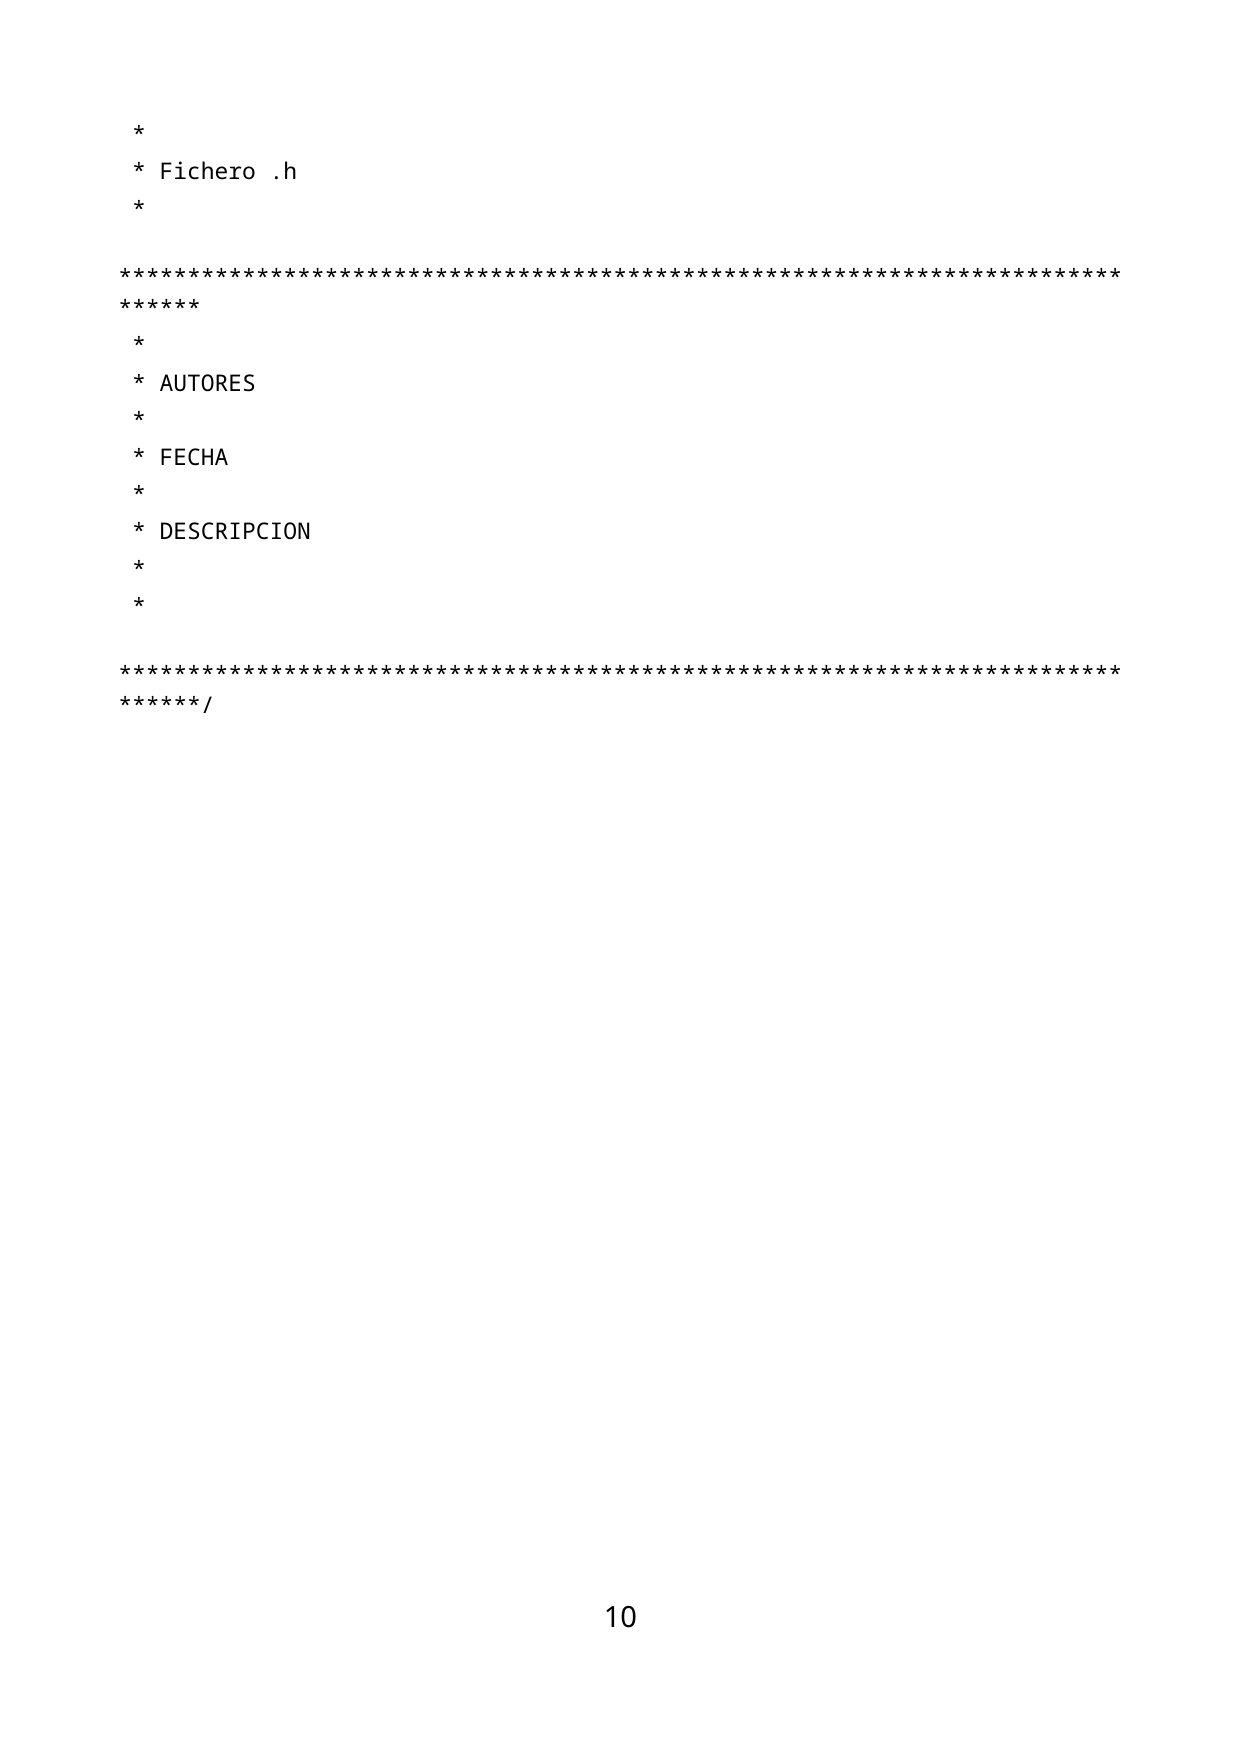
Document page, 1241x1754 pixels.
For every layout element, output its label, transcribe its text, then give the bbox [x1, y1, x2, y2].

text * [118, 590, 1122, 621]
text * [118, 552, 1122, 584]
text * AUTORES [118, 367, 1122, 398]
text * [118, 478, 1122, 509]
text * [118, 404, 1122, 435]
text * [118, 329, 1122, 361]
text ******************************************************************************* [118, 230, 1122, 323]
text * [118, 192, 1122, 224]
text * Fichero .h [118, 155, 1122, 187]
text * DESCRIPCION [118, 515, 1122, 547]
text * [118, 118, 1122, 149]
text *******************************************************************************/ [118, 627, 1122, 721]
text * FECHA [118, 441, 1122, 472]
